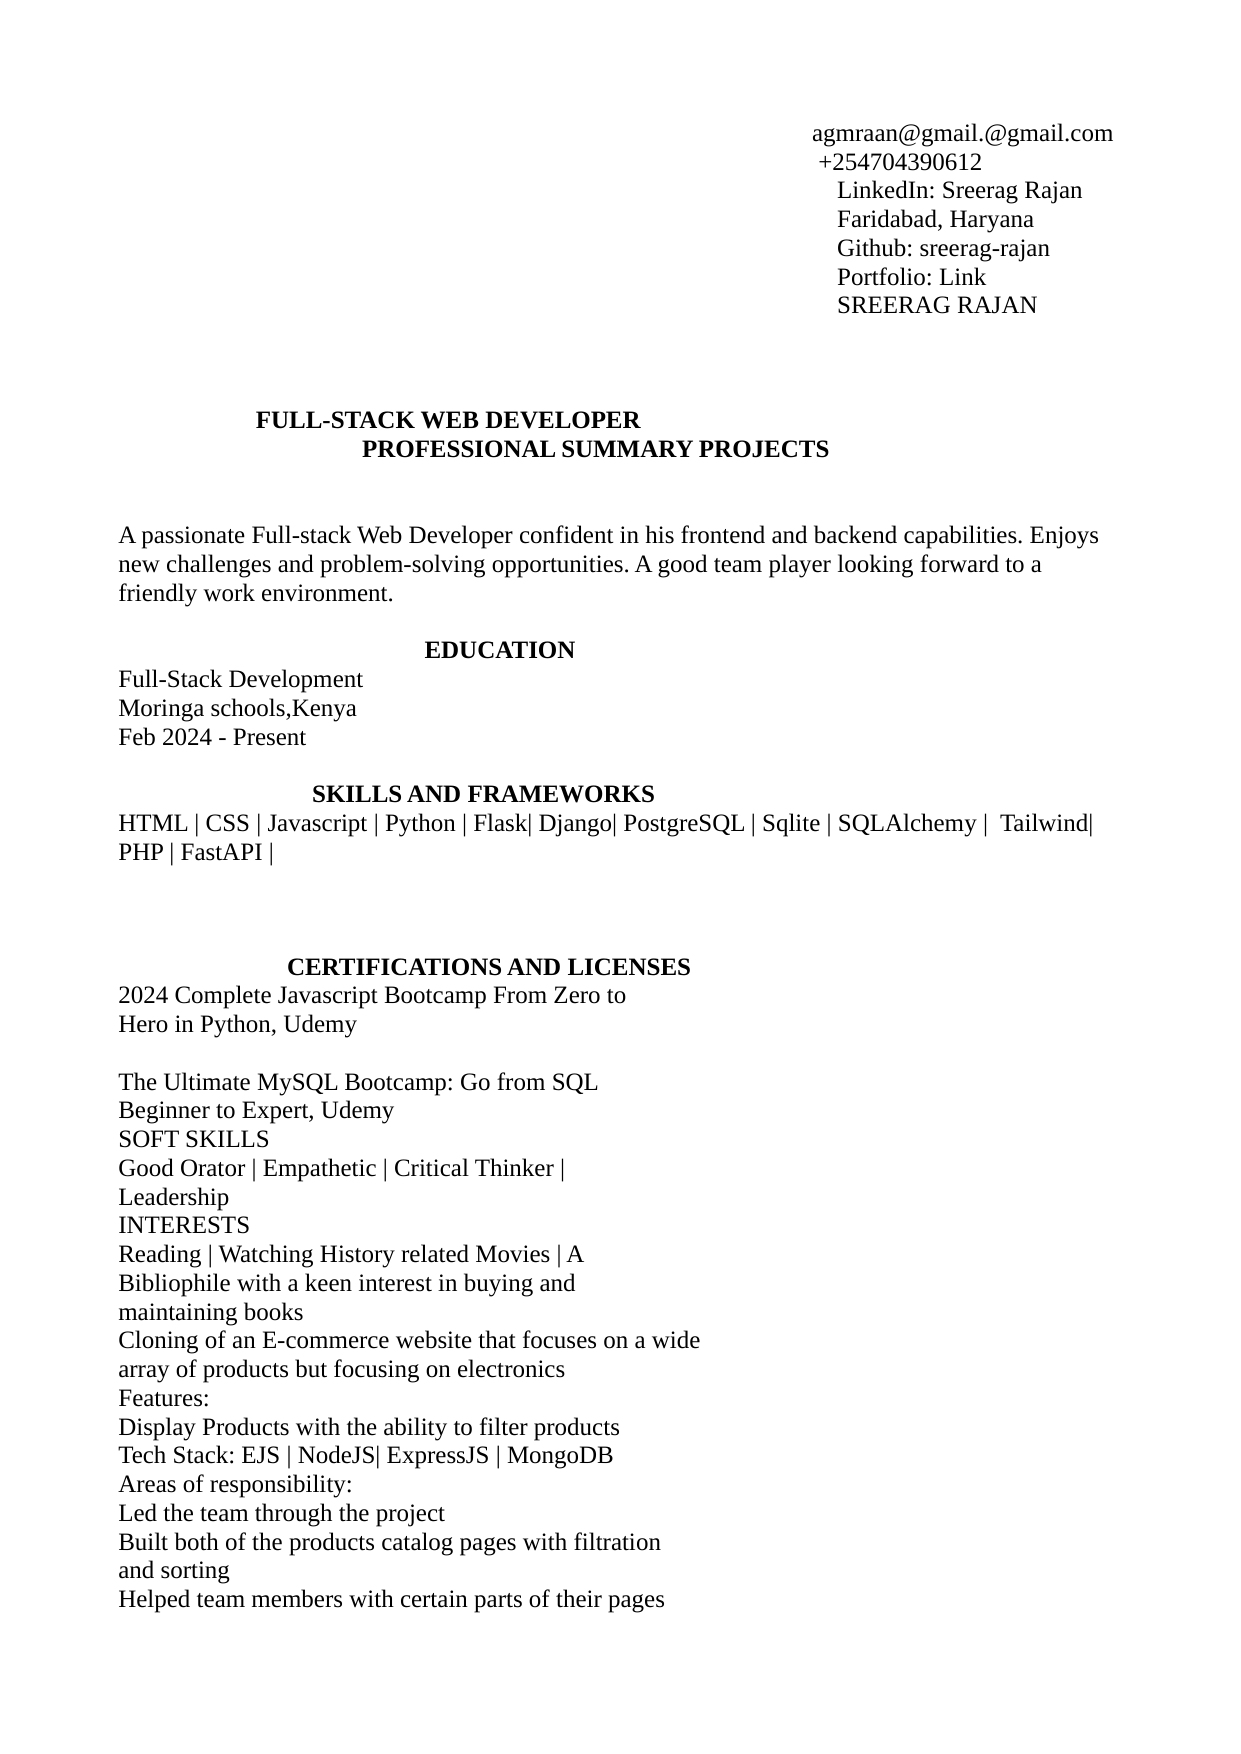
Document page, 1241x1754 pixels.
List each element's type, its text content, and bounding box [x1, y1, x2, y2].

text CERTIFICATIONS AND LICENSES [118, 952, 1122, 981]
text Good Orator | Empathetic | Critical Thinker | [118, 1153, 1122, 1182]
text +254704390612 [118, 147, 1122, 176]
text Features: [118, 1383, 1122, 1412]
text INTERESTS [118, 1211, 1122, 1239]
text The Ultimate MySQL Bootcamp: Go from SQL [118, 1067, 1122, 1096]
text Built both of the products catalog pages with filtration [118, 1527, 1122, 1556]
text LinkedIn: Sreerag Rajan [118, 176, 1122, 204]
text Areas of responsibility: [118, 1469, 1122, 1498]
text Github: sreerag-rajan [118, 233, 1122, 262]
text PROFESSIONAL SUMMARY PROJECTS [118, 434, 1122, 463]
text FULL-STACK WEB DEVELOPER [118, 406, 1122, 434]
text Moringa schools,Kenya [118, 693, 1122, 722]
text SOFT SKILLS [118, 1124, 1122, 1153]
text maintaining books [118, 1297, 1122, 1326]
text Feb 2024 - Present [118, 722, 1122, 751]
text SREERAG RAJAN [118, 291, 1122, 319]
text Faridabad, Haryana [118, 204, 1122, 233]
text Portfolio: Link [118, 262, 1122, 291]
text array of products but focusing on electronics [118, 1354, 1122, 1383]
text Hero in Python, Udemy [118, 1009, 1122, 1038]
text Led the team through the project [118, 1498, 1122, 1527]
text 2024 Complete Javascript Bootcamp From Zero to [118, 981, 1122, 1009]
text Leadership [118, 1182, 1122, 1211]
text Reading | Watching History related Movies | A [118, 1239, 1122, 1268]
text EDUCATION [118, 636, 1122, 664]
text and sorting [118, 1556, 1122, 1584]
text Helped team members with certain parts of their pages [118, 1584, 1122, 1613]
text A passionate Full-stack Web Developer confident in his frontend and backend capabilities. Enjoys new challenges and problem-solving opportunities. A good team player looking forward to a friendly work environment. [118, 521, 1122, 607]
text HTML | CSS | Javascript | Python | Flask| Django| PostgreSQL | Sqlite | SQLAlchemy | Tailwind| PHP | FastAPI | [118, 808, 1122, 866]
text Full-Stack Development [118, 664, 1122, 693]
text Display Products with the ability to filter products [118, 1412, 1122, 1441]
text Beginner to Expert, Udemy [118, 1096, 1122, 1124]
text SKILLS AND FRAMEWORKS [118, 779, 1122, 808]
text Cloning of an E-commerce website that focuses on a wide [118, 1326, 1122, 1354]
text Tech Stack: EJS | NodeJS| ExpressJS | MongoDB [118, 1441, 1122, 1469]
text Bibliophile with a keen interest in buying and [118, 1268, 1122, 1297]
text agmraan@gmail.@gmail.com [118, 118, 1122, 147]
